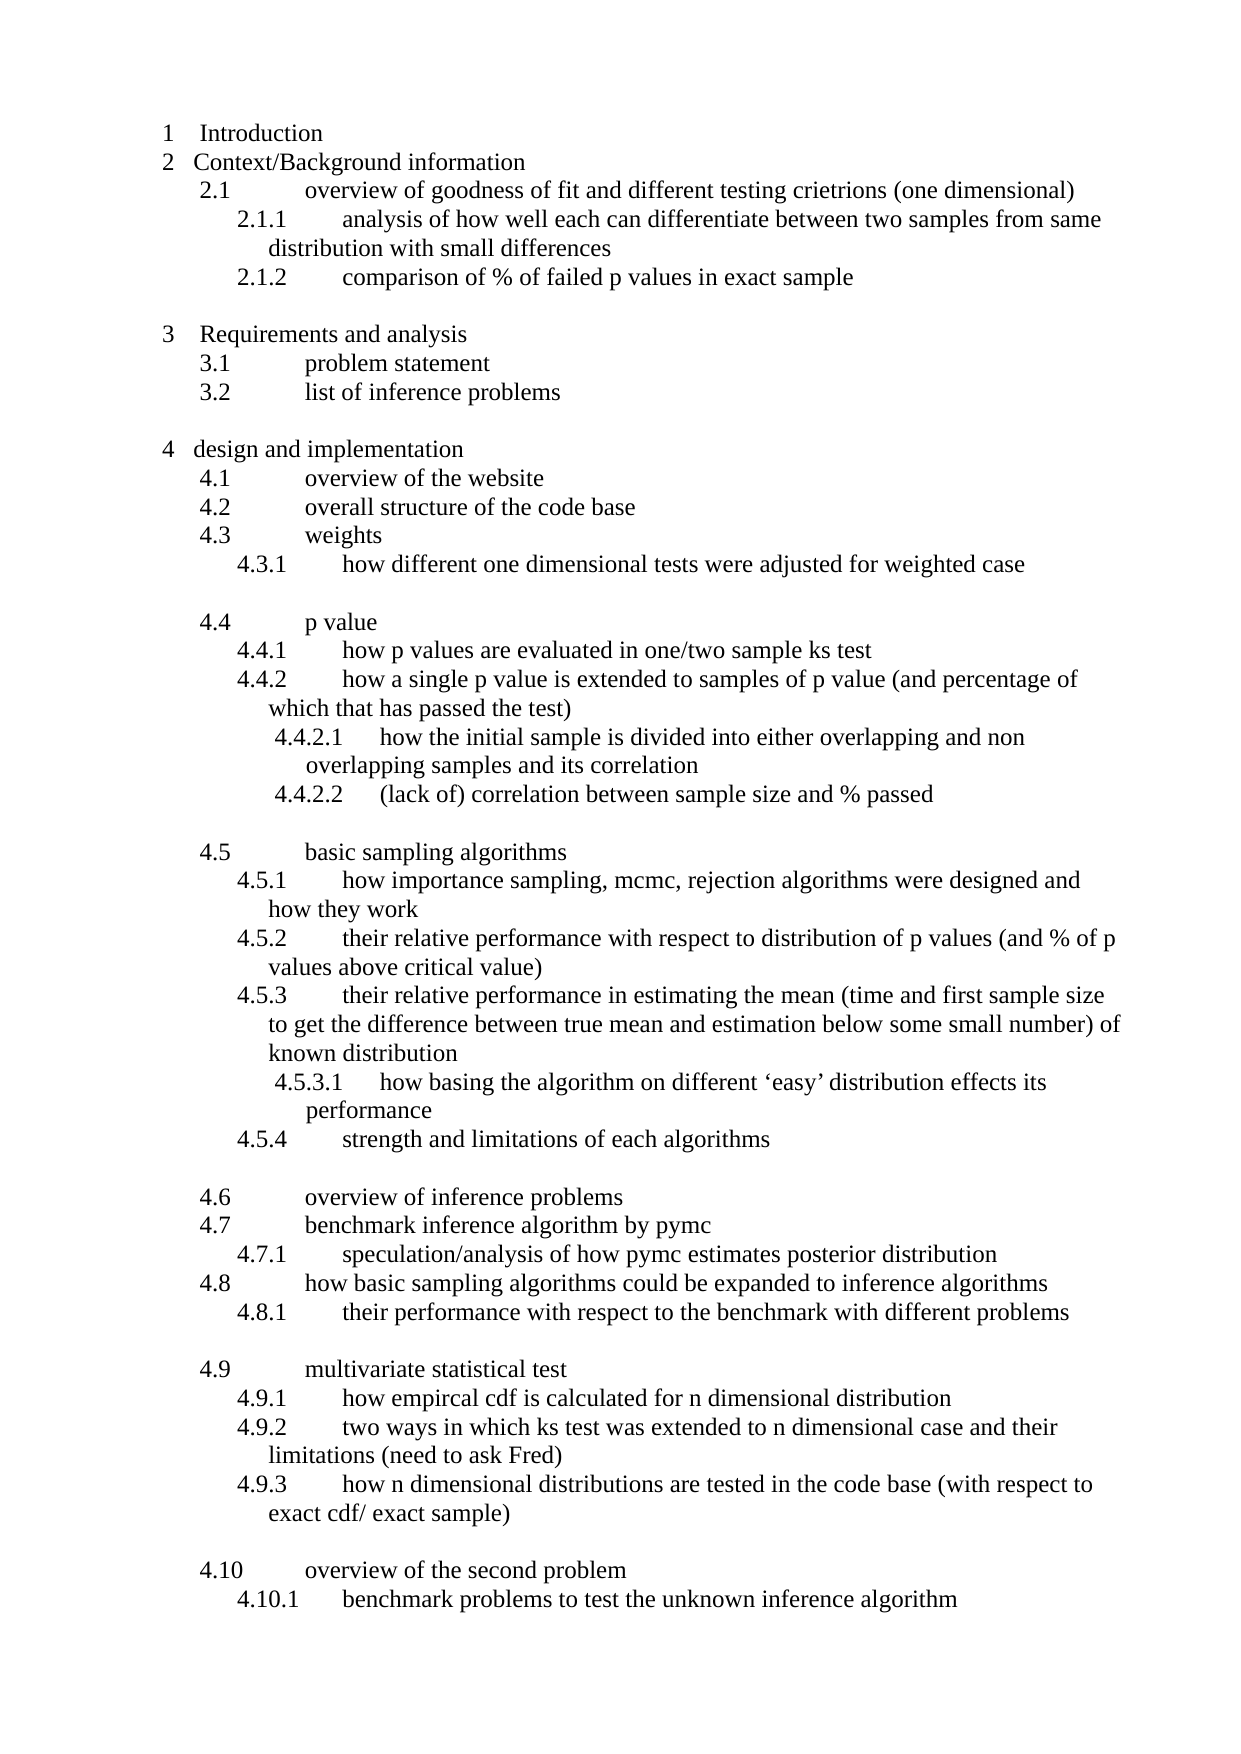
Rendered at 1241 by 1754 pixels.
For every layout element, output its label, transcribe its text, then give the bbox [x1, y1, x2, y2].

list benchmark problems to test the unknown inference algorithm [231, 1584, 1122, 1613]
list overview of the website [193, 463, 1122, 492]
list how n dimensional distributions are tested in the code base (with respect to exact cdf/ exact sample) [231, 1469, 1122, 1527]
list overview of inference problems [193, 1182, 1122, 1211]
list how basing the algorithm on different ‘easy’ distribution effects its performance [268, 1067, 1122, 1124]
list their relative performance with respect to distribution of p values (and % of p values above critical value) [231, 923, 1122, 981]
list (lack of) correlation between sample size and % passed [268, 779, 1122, 808]
list p value [193, 607, 1122, 636]
list multivariate statistical test [193, 1354, 1122, 1383]
list weights [193, 521, 1122, 549]
list overall structure of the code base [193, 492, 1122, 521]
list list of inference problems [193, 377, 1122, 406]
list comparison of % of failed p values in exact sample [231, 262, 1122, 291]
list overview of the second problem [193, 1556, 1122, 1584]
list how basic sampling algorithms could be expanded to inference algorithms [193, 1268, 1122, 1297]
list their relative performance in estimating the mean (time and first sample size to get the difference between true mean and estimation below some small number) of known distribution [231, 981, 1122, 1067]
list how a single p value is extended to samples of p value (and percentage of which that has passed the test) [231, 664, 1122, 722]
list how different one dimensional tests were adjusted for weighted case [231, 549, 1122, 578]
list their performance with respect to the benchmark with different problems [231, 1297, 1122, 1326]
list benchmark inference algorithm by pymc [193, 1211, 1122, 1239]
list design and implementation [156, 434, 1122, 463]
list basic sampling algorithms [193, 837, 1122, 866]
list Context/Background information [156, 147, 1122, 176]
list how importance sampling, mcmc, rejection algorithms were designed and how they work [231, 866, 1122, 923]
list overview of goodness of fit and different testing crietrions (one dimensional) [193, 176, 1122, 204]
list how the initial sample is divided into either overlapping and non overlapping samples and its correlation [268, 722, 1122, 779]
list Requirements and analysis [156, 319, 1122, 348]
list analysis of how well each can differentiate between two samples from same distribution with small differences [231, 204, 1122, 262]
list two ways in which ks test was extended to n dimensional case and their limitations (need to ask Fred) [231, 1412, 1122, 1469]
list speculation/analysis of how pymc estimates posterior distribution [231, 1239, 1122, 1268]
list how p values are evaluated in one/two sample ks test [231, 636, 1122, 664]
list problem statement [193, 348, 1122, 377]
list how empircal cdf is calculated for n dimensional distribution [231, 1383, 1122, 1412]
list Introduction [156, 118, 1122, 147]
list strength and limitations of each algorithms [231, 1124, 1122, 1153]
